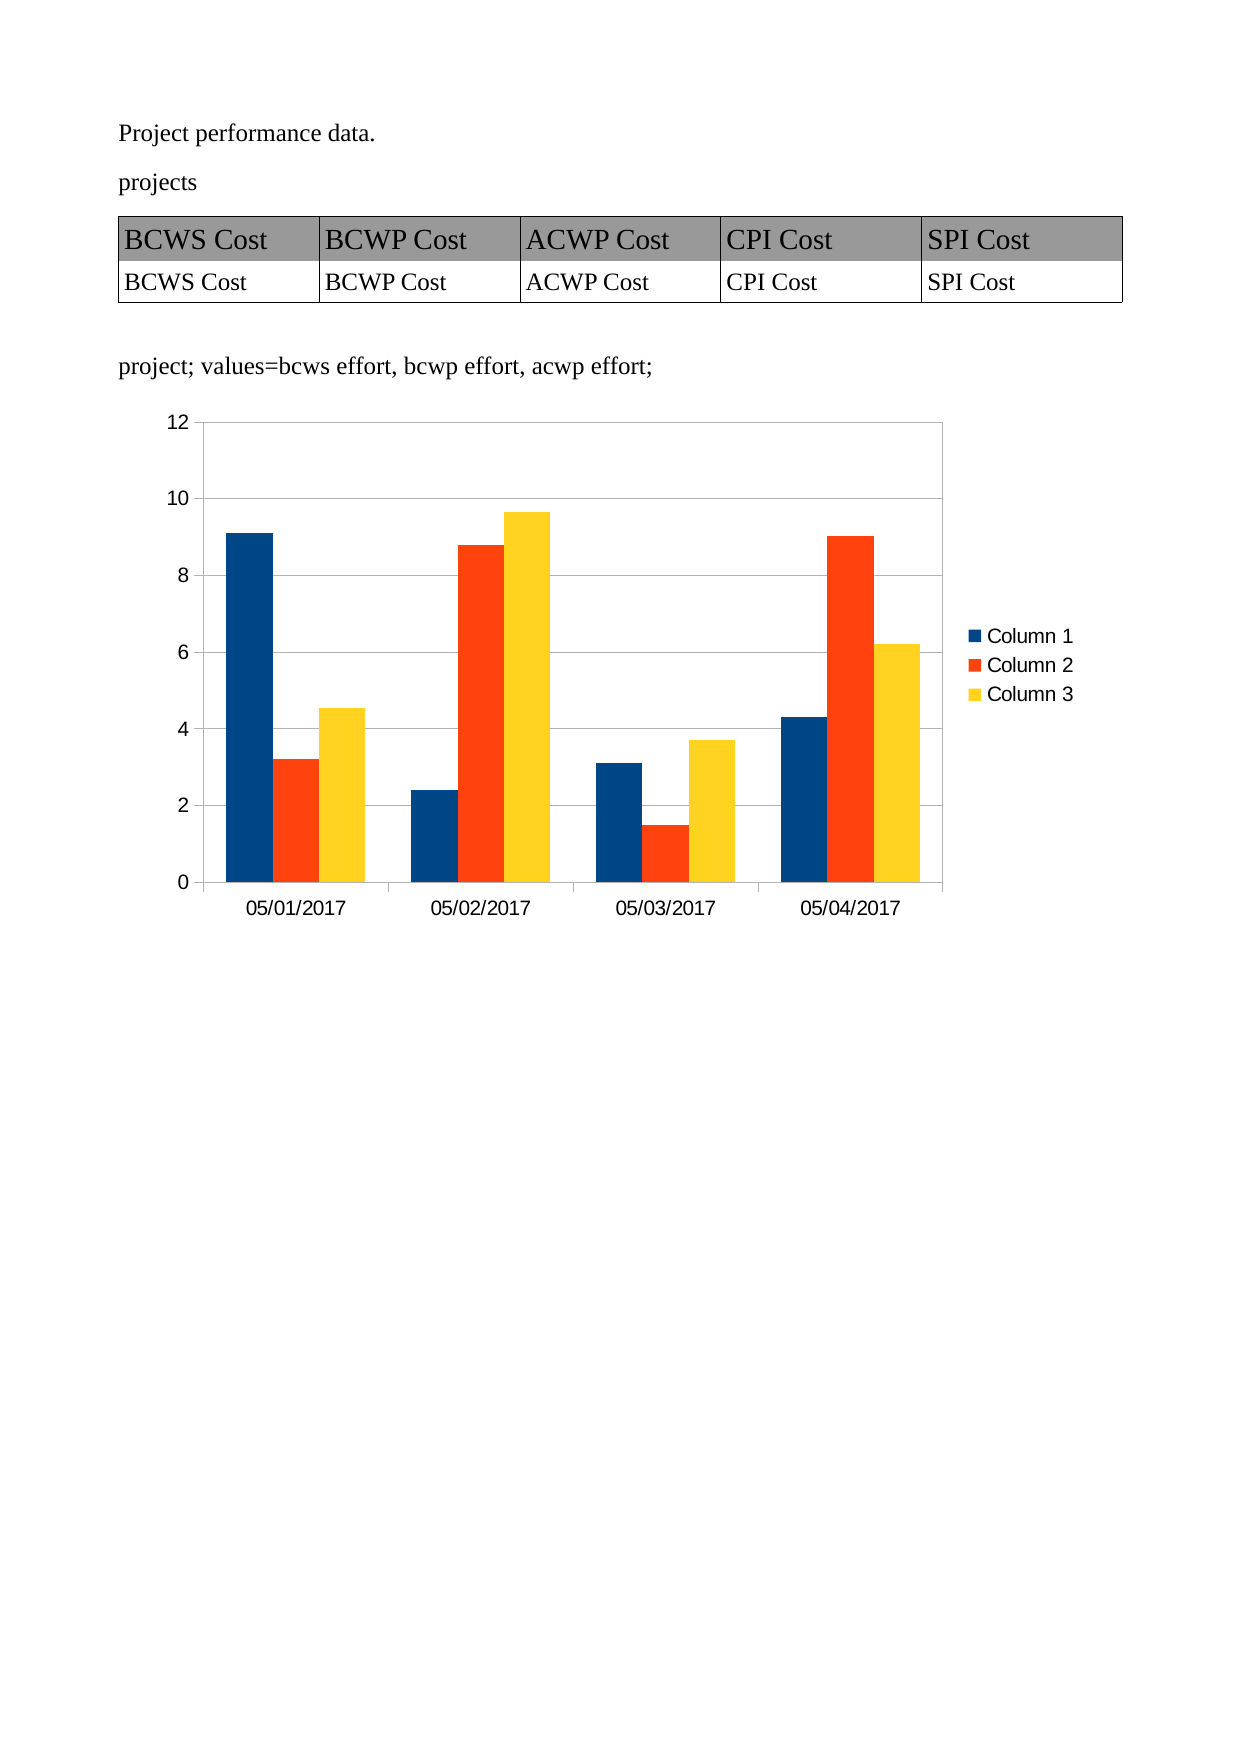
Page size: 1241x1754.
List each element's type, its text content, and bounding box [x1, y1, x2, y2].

table_header BCWP Cost [320, 217, 520, 261]
table_header CPI Cost [721, 217, 921, 261]
table_header SPI Cost [922, 217, 1122, 261]
text Project performance data. [118, 118, 1122, 147]
text project; values=bcws effort, bcwp effort, acwp effort; [118, 351, 1122, 379]
table_cell BCWS Cost [119, 261, 319, 302]
table_cell ACWP Cost [521, 261, 720, 302]
table_cell BCWP Cost [320, 261, 520, 302]
table_cell CPI Cost [721, 261, 921, 302]
text projects [118, 167, 1122, 196]
table_header BCWS Cost [119, 217, 319, 261]
table_header ACWP Cost [521, 217, 720, 261]
table_cell SPI Cost [922, 261, 1122, 302]
